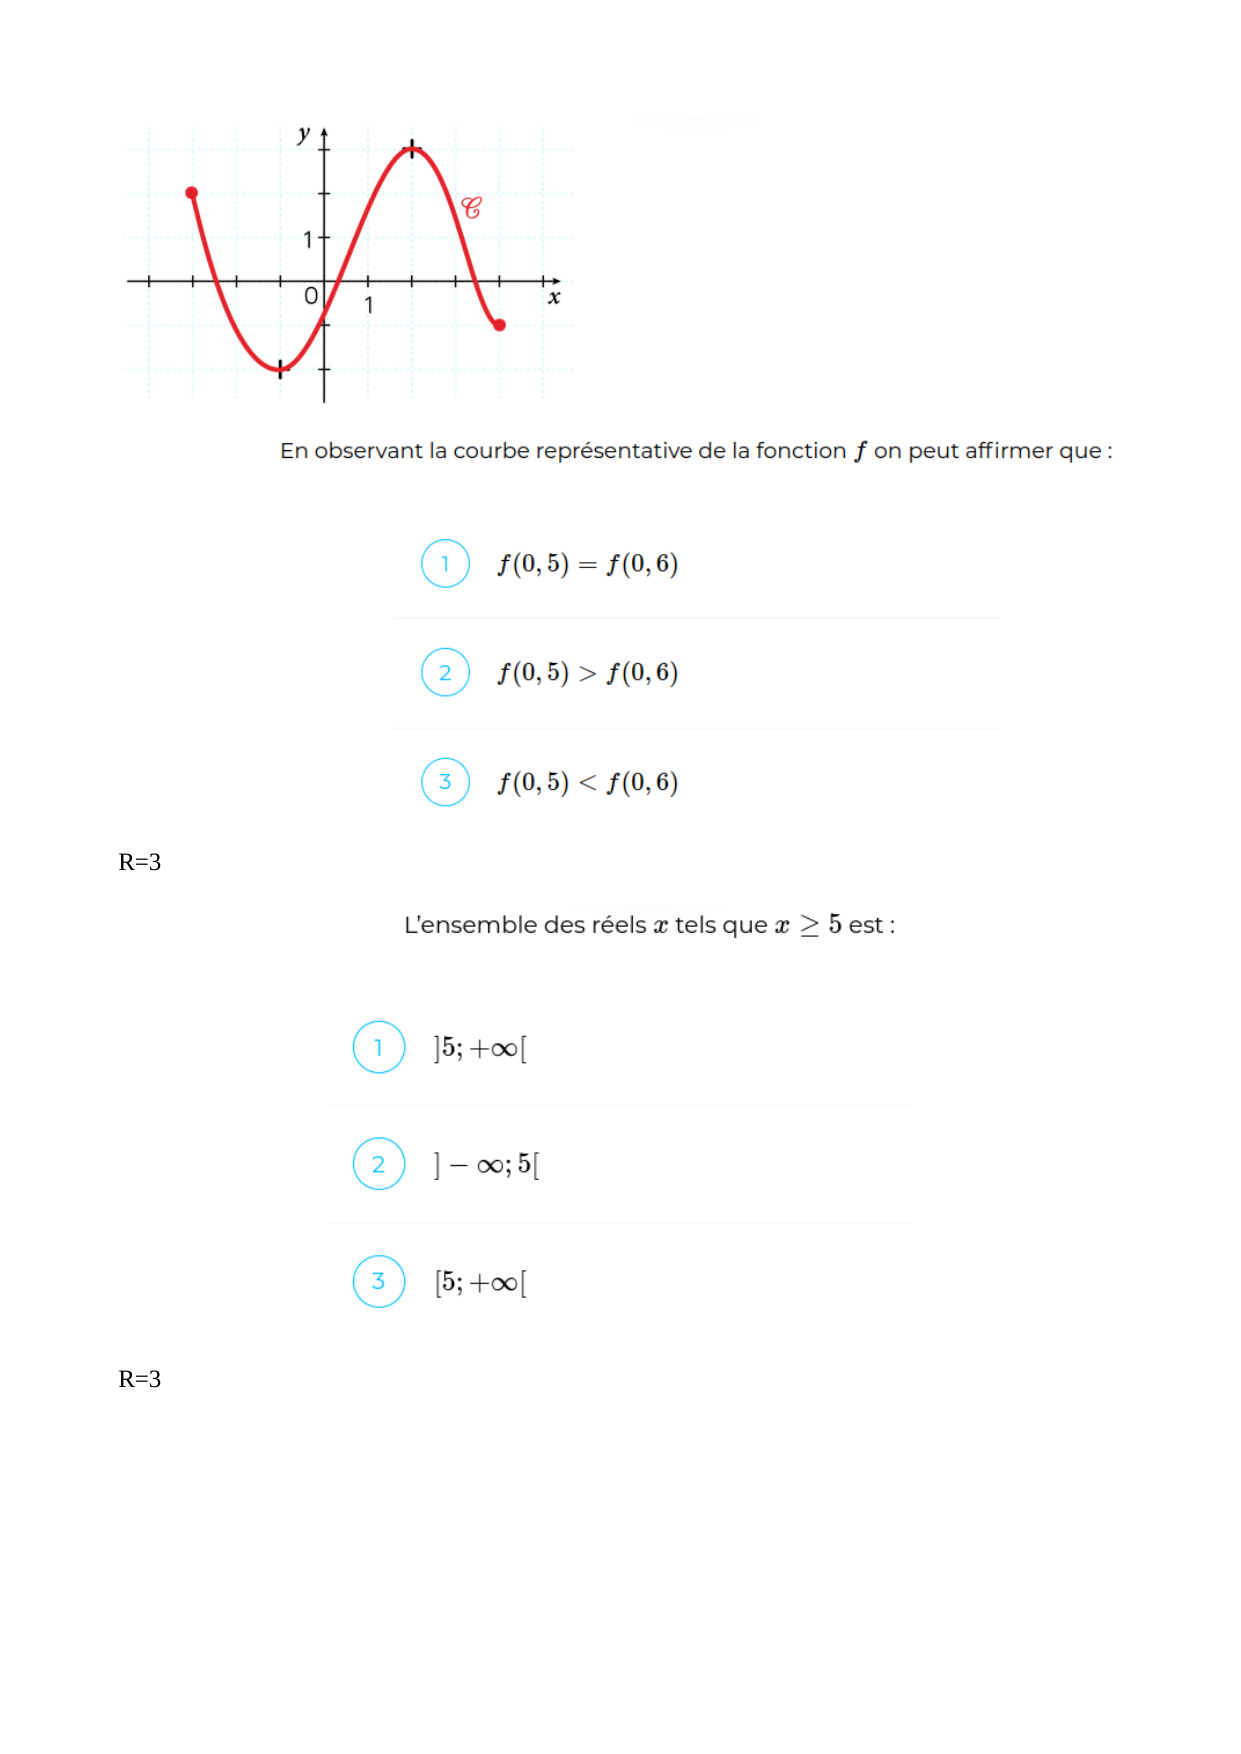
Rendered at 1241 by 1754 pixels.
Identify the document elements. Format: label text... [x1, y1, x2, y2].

text R=3 [118, 847, 1122, 875]
text R=3 [118, 1364, 1122, 1393]
picture [328, 904, 912, 1328]
picture [118, 118, 1123, 818]
